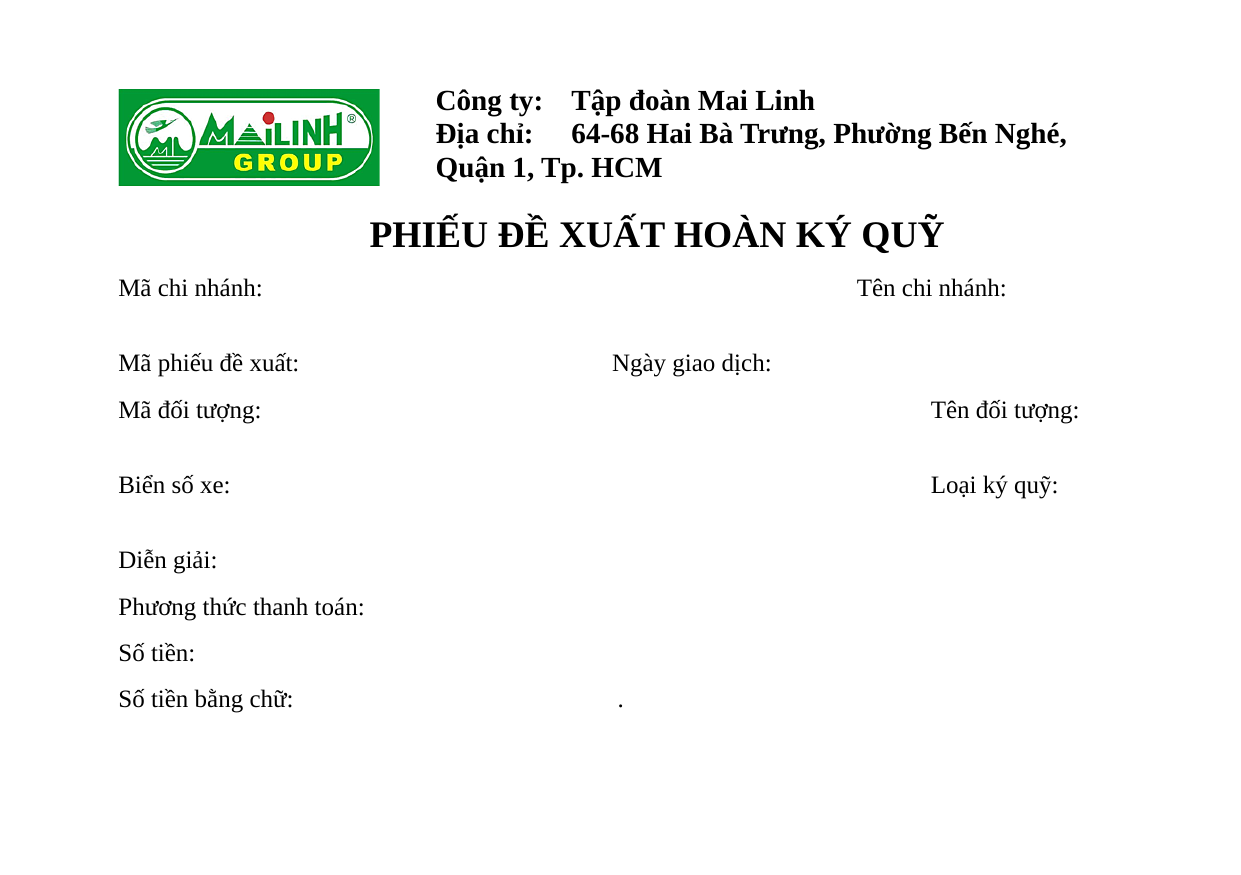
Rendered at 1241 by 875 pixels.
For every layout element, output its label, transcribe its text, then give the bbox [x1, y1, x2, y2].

text Mã đối tượng: <o.partner_id and o.partner_id.ma_doi_tuong or ''> Tên đối tượng: <o.partner_id and o.partner_id.name or ''> [118, 395, 1122, 452]
text Số tiền: <convert_amount(get_sotien())> [118, 638, 1122, 667]
text Mã phiếu đề xuất: <o.name> Ngày giao dịch: <get_ngay()> [118, 348, 1122, 377]
picture [118, 89, 380, 186]
text Địa chỉ: 64-68 Hai Bà Trưng, Phường Bến Nghé, Quận 1, Tp. HCM [380, 116, 1122, 183]
text Diễn giải: <get_diengiai()> [118, 545, 1122, 574]
text Mã chi nhánh: <o.chinhanh_id and o.chinhanh_id.code or ''> Tên chi nhánh: <o.chinhanh_id and o.chinhanh_id.name or ''> [118, 273, 1122, 331]
text Công ty: Tập đoàn Mai Linh [118, 83, 1122, 116]
text PHIẾU ĐỀ XUẤT HOÀN KÝ QUỸ [118, 212, 1122, 255]
text Biển số xe: <o.bien_so_xe_id and o.bien_so_xe_id.name or ''> Loại ký quỹ: <o.loai_kyquy_id and o.loai_kyquy_id.name or ''> [118, 470, 1122, 527]
text Phương thức thanh toán: <get_phuongthuc_thanhtoan()> [118, 592, 1122, 620]
text Số tiền bằng chữ: <convert(get_sotien())>. [118, 684, 1122, 713]
